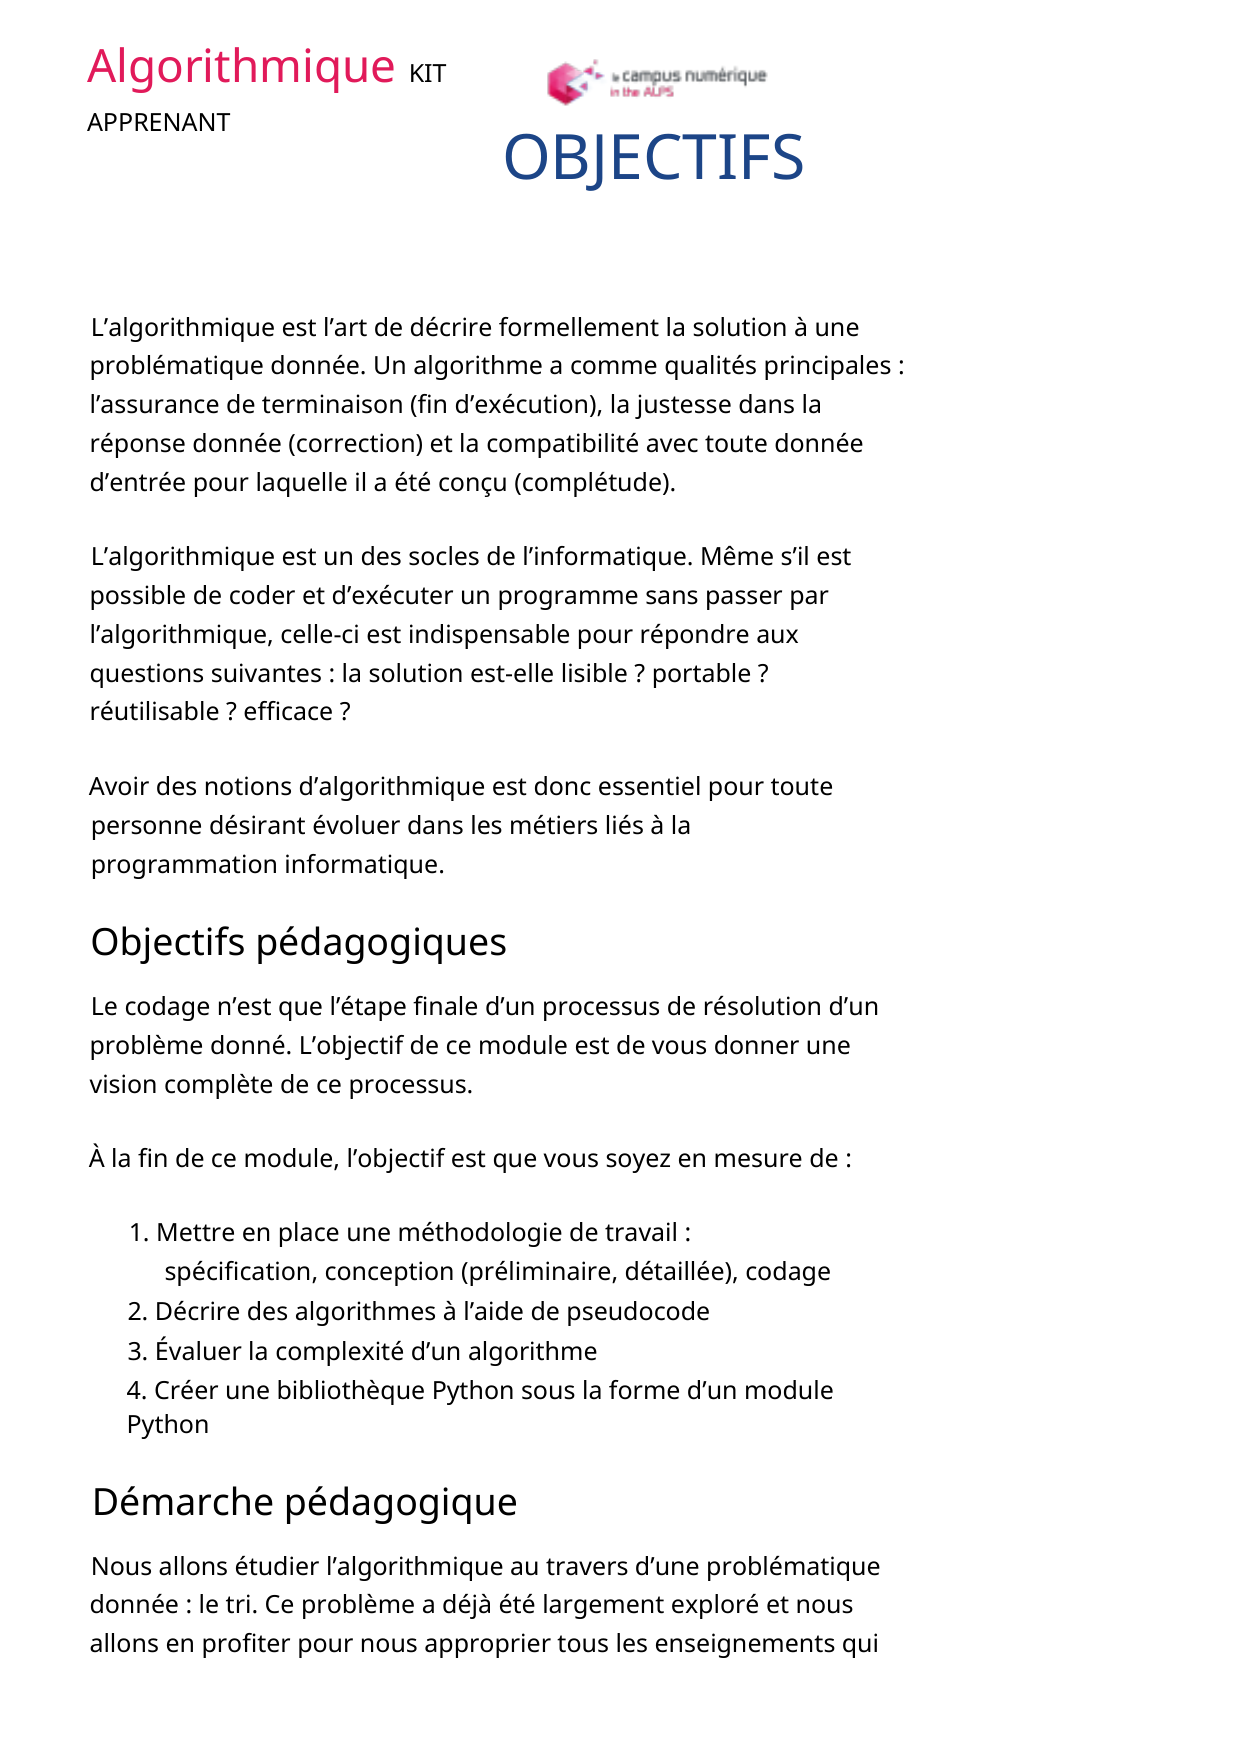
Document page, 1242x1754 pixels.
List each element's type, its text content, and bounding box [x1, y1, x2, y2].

picture [540, 58, 770, 110]
text Avoir des notions d’algorithmique est donc essentiel pour toute personne désirant évoluer dans les métiers liés à la programmation informatique. [89, 769, 884, 880]
text 4. Créer une bibliothèque Python sous la forme d’un module Python [126, 1373, 917, 1441]
text 1. Mettre en place une méthodologie de travail : spécification, conception (préliminaire, détaillée), codage [128, 1215, 844, 1288]
text Démarche pédagogique [92, 1475, 917, 1526]
text Le codage n’est que l’étape finale d’un processus de résolution d’un problème donné. L’objectif de ce module est de vous donner une vision complète de ce processus. [89, 989, 895, 1100]
text Algorithmique KIT APPRENANT [87, 34, 502, 139]
text 3. Évaluer la complexité d’un algorithme [127, 1333, 917, 1367]
text 2. Décrire des algorithmes à l’aide de pseudocode [127, 1294, 917, 1328]
text L’algorithmique est un des socles de l’informatique. Même s’il est possible de coder et d’exécuter un programme sans passer par l’algorithmique, celle-ci est indispensable pour répondre aux questions suivantes : la solution est-elle lisible ? portable ? réutilisable ? efficace ? [89, 539, 888, 728]
text OBJECTIFS [502, 34, 917, 198]
text À la fin de ce module, l’objectif est que vous soyez en mesure de : [88, 1141, 917, 1175]
text Nous allons étudier l’algorithmique au travers d’une problématique donnée : le tri. Ce problème a déjà été largement exploré et nous allons en profiter pour nous approprier tous les enseignements qui [89, 1548, 913, 1660]
text Objectifs pédagogiques [90, 916, 917, 967]
text L’algorithmique est l’art de décrire formellement la solution à une problématique donnée. Un algorithme a comme qualités principales : l’assurance de terminaison (fin d’exécution), la justesse dans la réponse donnée (correction) et la compatibilité avec toute donnée d’entrée pour laquelle il a été conçu (complétude). [89, 309, 907, 498]
